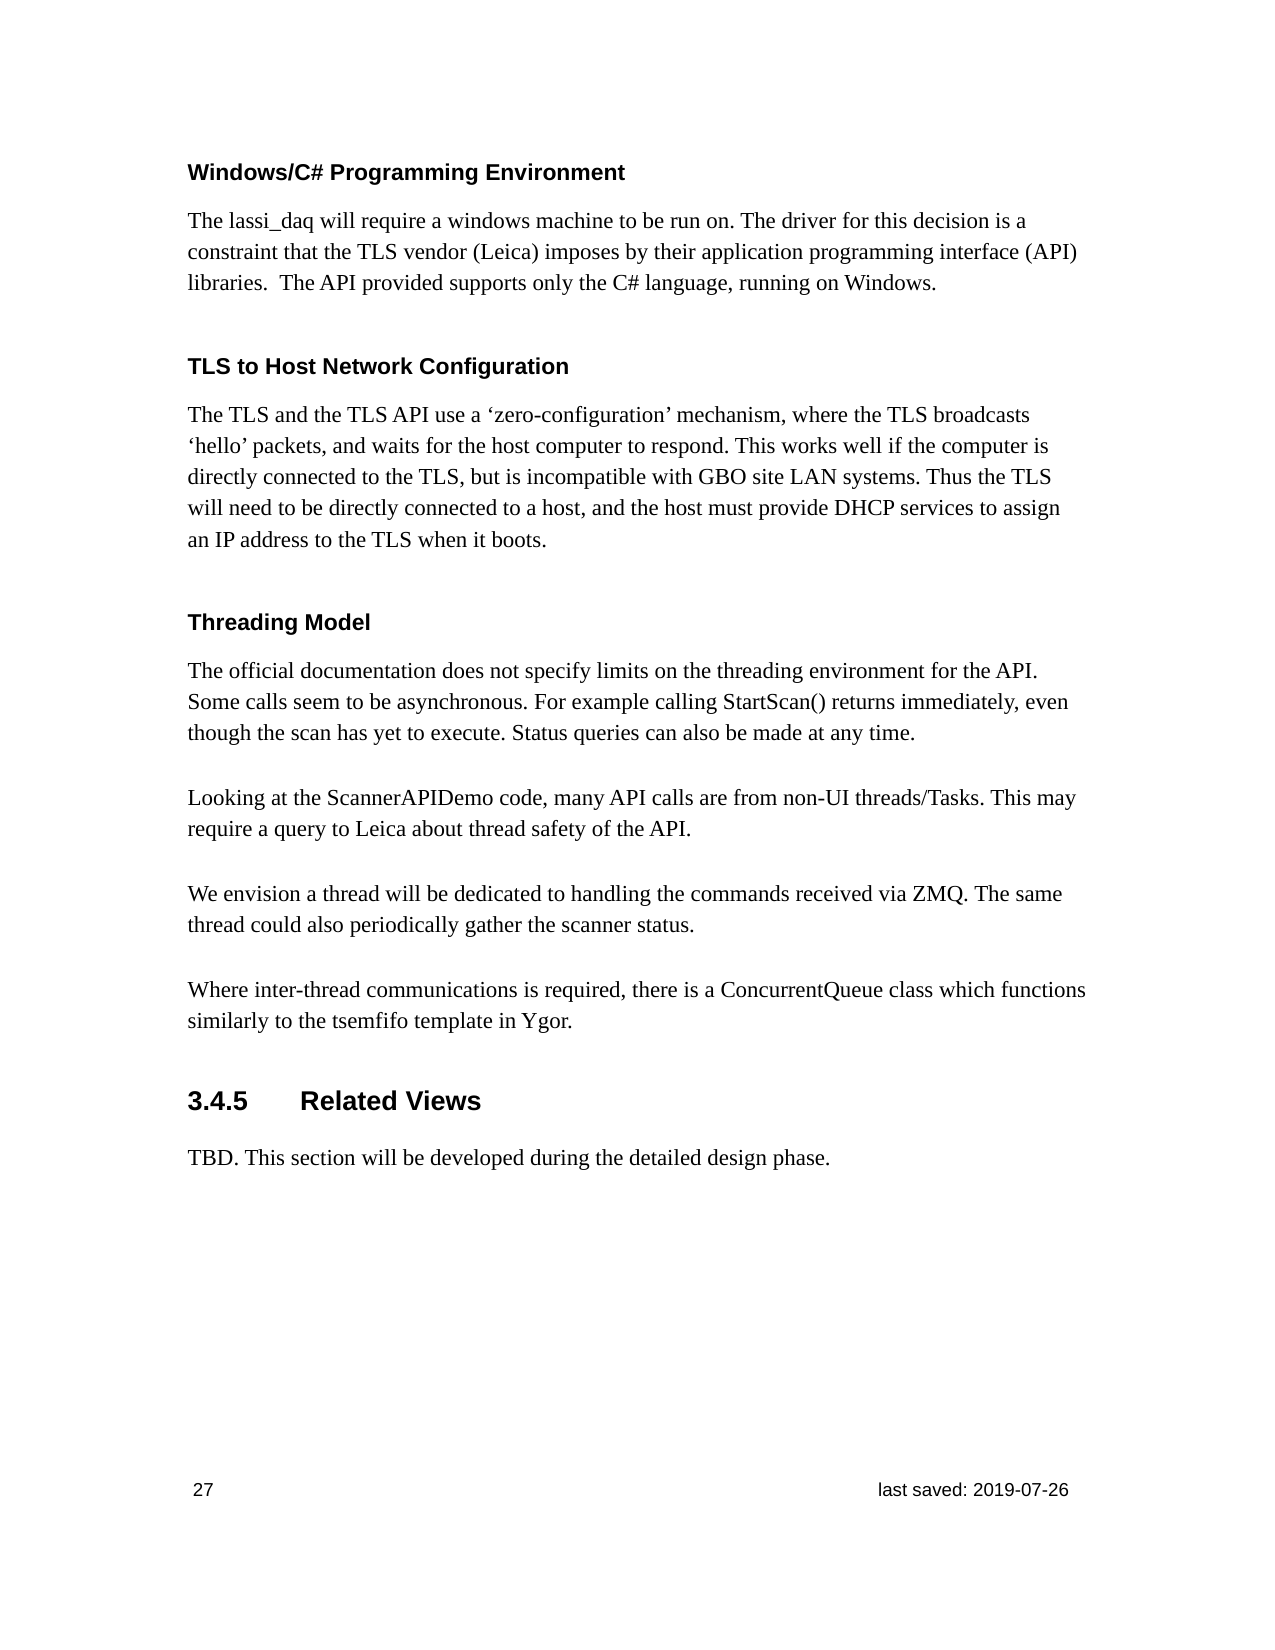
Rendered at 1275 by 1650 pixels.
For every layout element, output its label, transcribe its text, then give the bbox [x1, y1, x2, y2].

text Where inter-thread communications is required, there is a ConcurrentQueue class which functions similarly to the tsemfifo template in Ygor. [187, 971, 1087, 1033]
text TBD. This section will be developed during the detailed design phase. [187, 1139, 1087, 1171]
text Windows/C# Programming Environment [187, 150, 1087, 185]
text The lassi_daq will require a windows machine to be run on. The driver for this decision is a constraint that the TLS vendor (Leica) imposes by their application programming interface (API) libraries. The API provided supports only the C# language, running on Windows. [187, 202, 1087, 296]
text Threading Model [187, 600, 1087, 635]
subtitle Related Views [187, 1081, 1087, 1117]
text We envision a thread will be dedicated to handling the commands received via ZMQ. The same thread could also periodically gather the scanner status. [187, 875, 1087, 937]
text Looking at the ScannerAPIDemo code, many API calls are from non-UI threads/Tasks. This may require a query to Leica about thread safety of the API. [187, 779, 1087, 842]
text TLS to Host Network Configuration [187, 344, 1087, 379]
text The official documentation does not specify limits on the threading environment for the API. Some calls seem to be asynchronous. For example calling StartScan() returns immediately, even though the scan has yet to execute. Status queries can also be made at any time. [187, 652, 1087, 746]
text The TLS and the TLS API use a ‘zero-configuration’ mechanism, where the TLS broadcasts ‘hello’ packets, and waits for the host computer to respond. This works well if the computer is directly connected to the TLS, but is incompatible with GBO site LAN systems. Thus the TLS will need to be directly connected to a host, and the host must provide DHCP services to assign an IP address to the TLS when it boots. [187, 396, 1087, 552]
